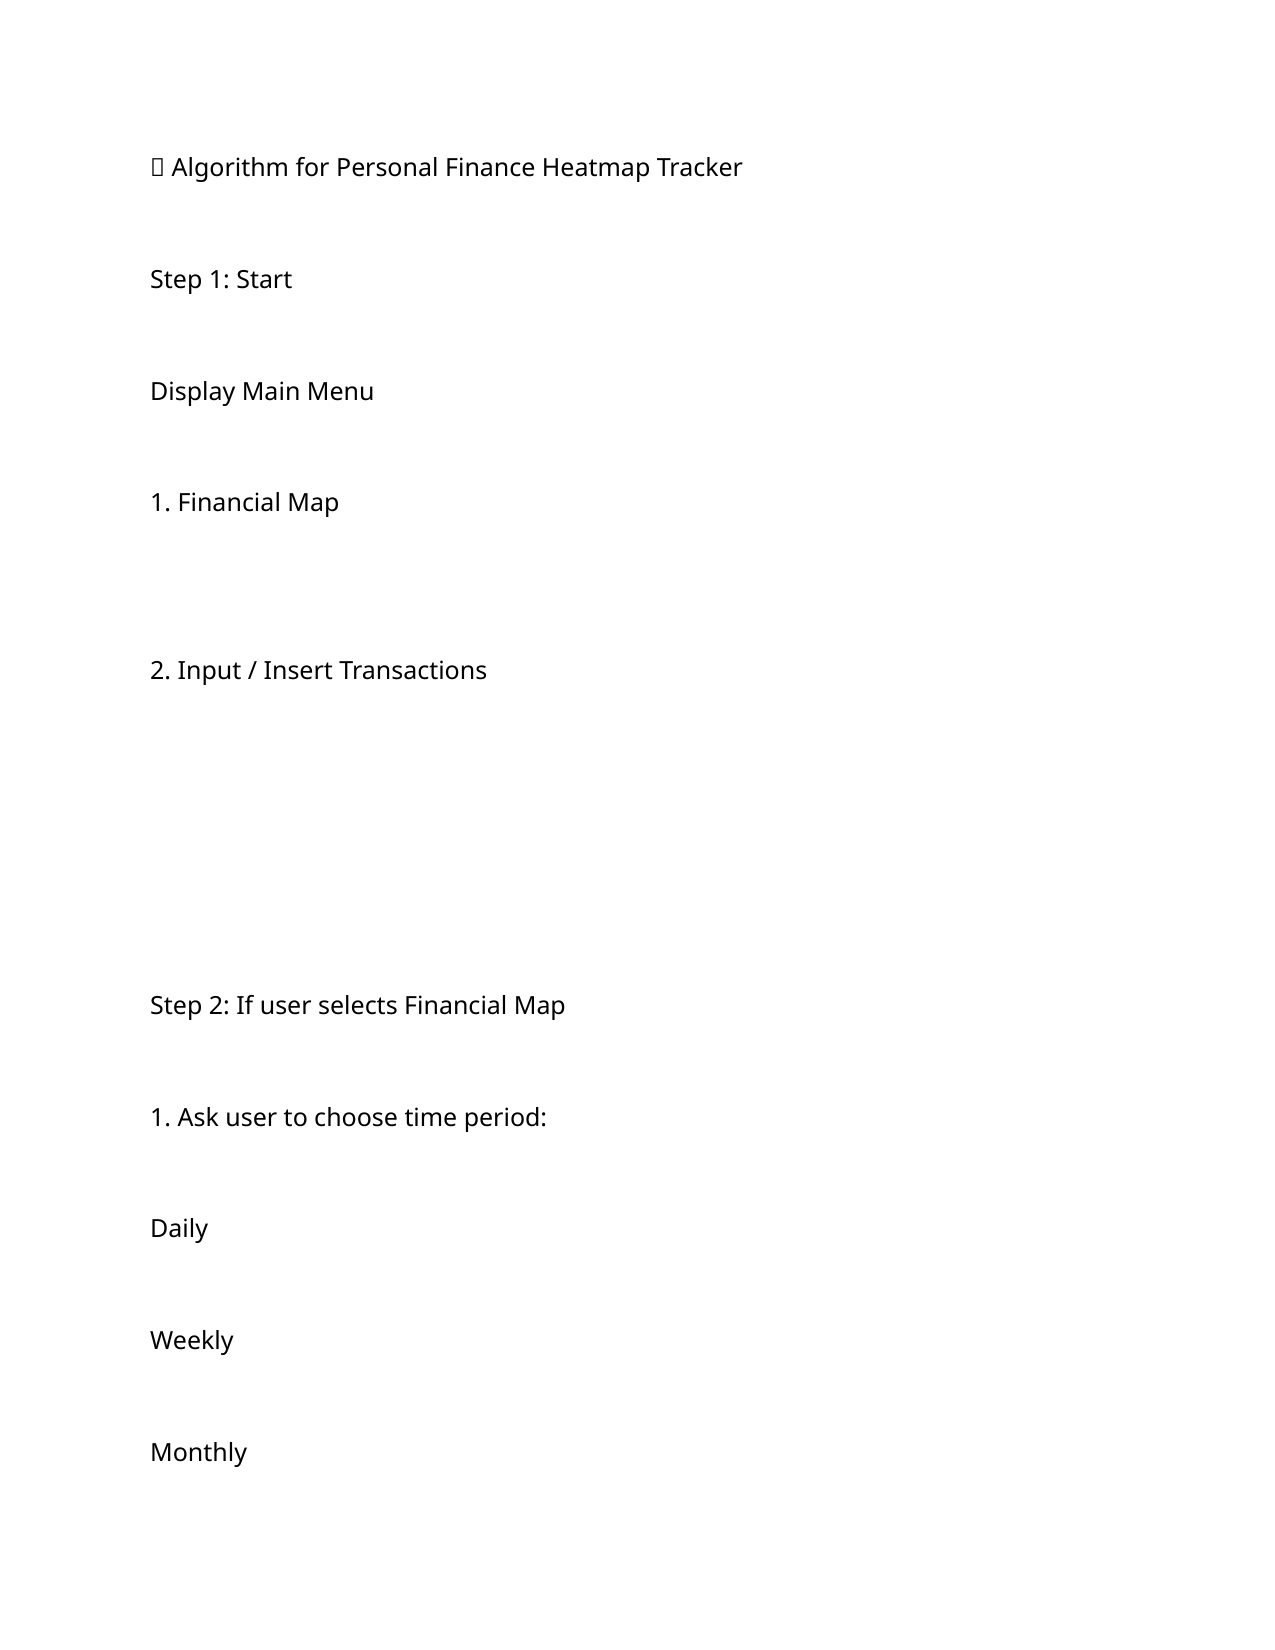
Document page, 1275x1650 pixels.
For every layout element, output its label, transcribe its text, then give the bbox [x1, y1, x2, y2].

text Step 1: Start [150, 262, 1125, 296]
text 1. Financial Map [150, 485, 1125, 519]
text Monthly [150, 1434, 1125, 1468]
text 1. Ask user to choose time period: [150, 1099, 1125, 1133]
text 🔹 Algorithm for Personal Finance Heatmap Tracker [150, 150, 1125, 184]
text Weekly [150, 1322, 1125, 1357]
text Step 2: If user selects Financial Map [150, 987, 1125, 1022]
text 2. Input / Insert Transactions [150, 652, 1125, 687]
text Daily [150, 1211, 1125, 1245]
text Display Main Menu [150, 373, 1125, 407]
